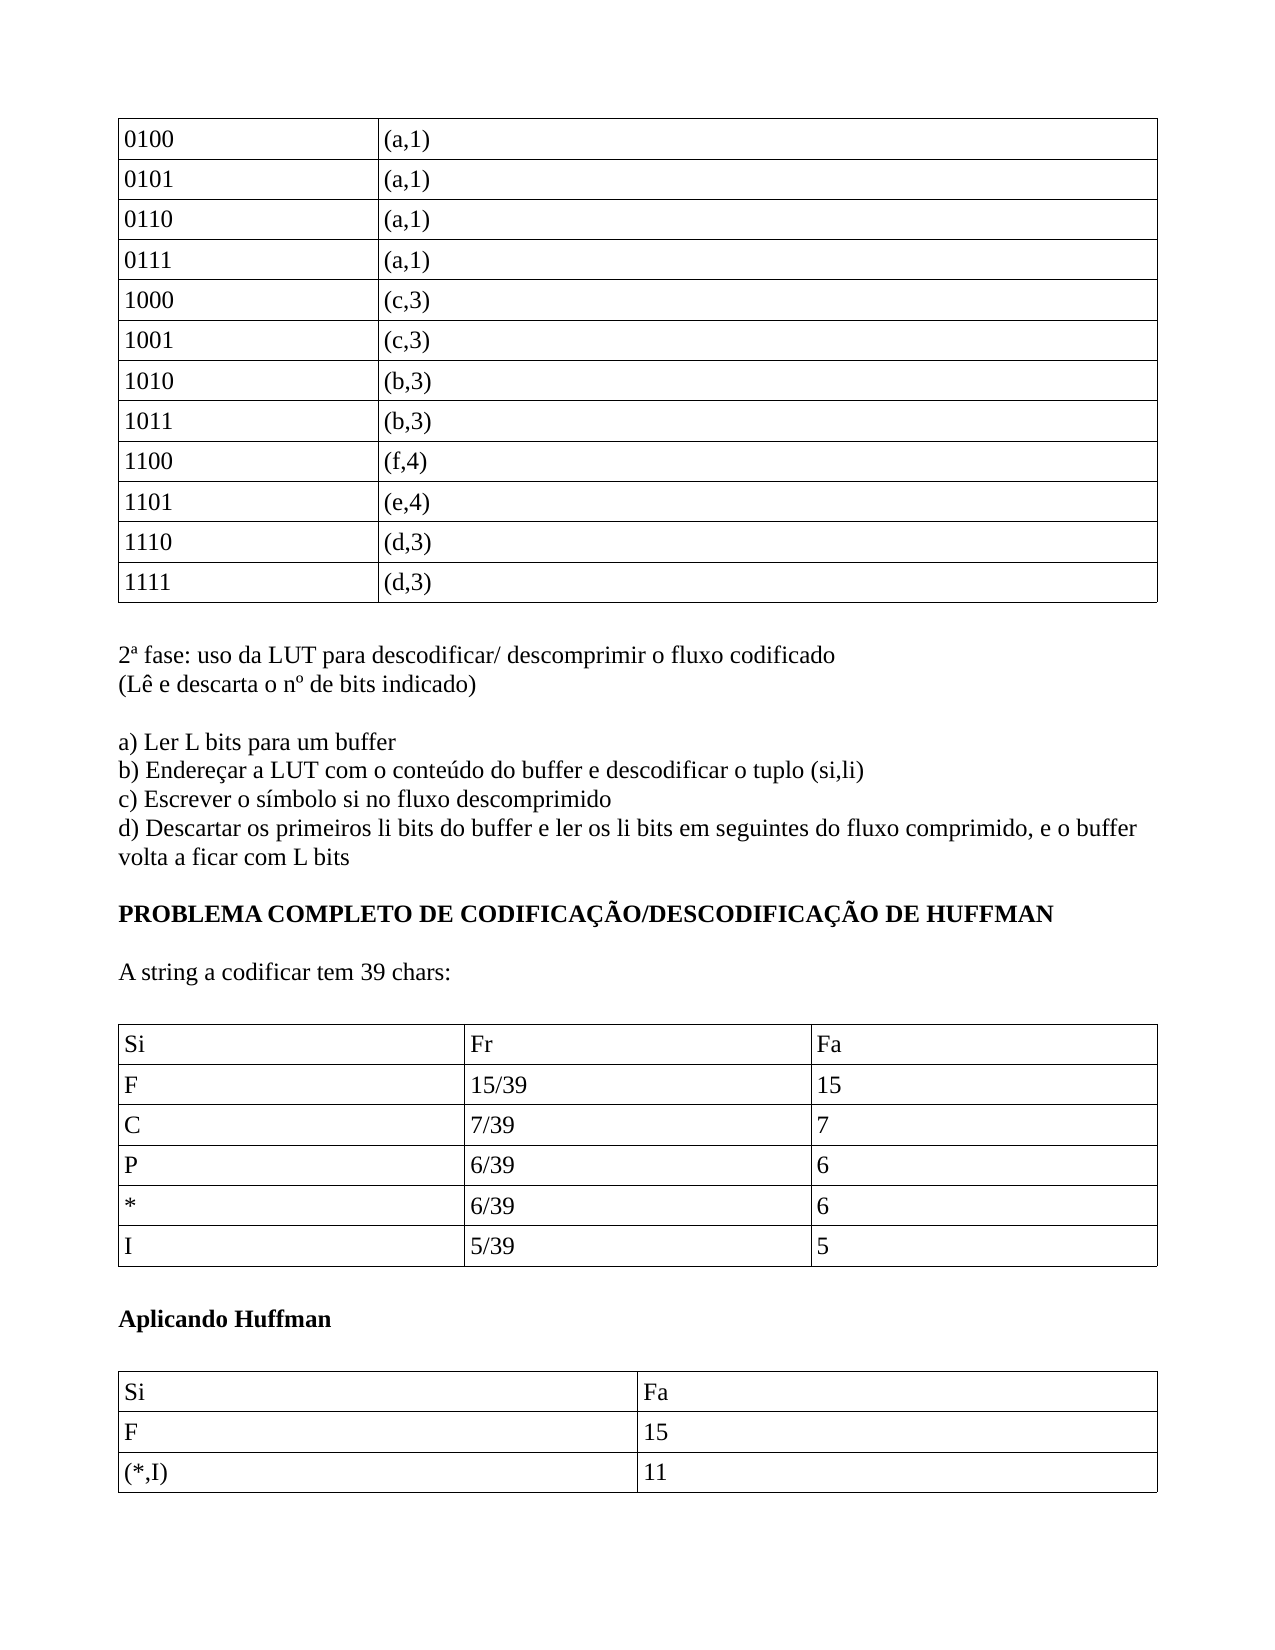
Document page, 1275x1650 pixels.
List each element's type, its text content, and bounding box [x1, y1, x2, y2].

text c) Escrever o símbolo si no fluxo descomprimido [118, 784, 1157, 813]
table_cell (a,1) [379, 240, 1157, 279]
table_header Fr [465, 1025, 811, 1064]
table_header Fa [812, 1025, 1157, 1064]
table_cell 0110 [119, 200, 378, 239]
table_cell 15 [812, 1065, 1157, 1104]
table_cell * [119, 1186, 464, 1225]
table_cell 15 [638, 1412, 1157, 1452]
table_cell 11 [638, 1453, 1157, 1492]
table_cell 1011 [119, 401, 378, 441]
table_cell F [119, 1065, 464, 1104]
table_cell (d,3) [379, 522, 1157, 562]
table_cell (a,1) [379, 200, 1157, 239]
table_cell 7/39 [465, 1105, 811, 1144]
table_cell (c,3) [379, 280, 1157, 320]
text A string a codificar tem 39 chars: [118, 957, 1157, 985]
table_cell 7 [812, 1105, 1157, 1144]
table_cell 1101 [119, 482, 378, 521]
table_cell (f,4) [379, 442, 1157, 481]
table_header Si [119, 1025, 464, 1064]
text a) Ler L bits para um buffer [118, 727, 1157, 755]
text Aplicando Huffman [118, 1304, 1157, 1333]
table_cell (b,3) [379, 361, 1157, 400]
table_cell (e,4) [379, 482, 1157, 521]
table_cell (a,1) [379, 160, 1157, 199]
table_cell C [119, 1105, 464, 1144]
table_cell (b,3) [379, 401, 1157, 441]
table_cell 1100 [119, 442, 378, 481]
table_header Fa [638, 1372, 1157, 1411]
table_cell 5 [812, 1226, 1157, 1266]
table_cell 0100 [119, 119, 378, 158]
table_cell (a,1) [379, 119, 1157, 158]
table_cell 6 [812, 1186, 1157, 1225]
text d) Descartar os primeiros li bits do buffer e ler os li bits em seguintes do fluxo comprimido, e o buffer volta a ficar com L bits [118, 813, 1157, 870]
table_cell 1001 [119, 321, 378, 360]
table_cell I [119, 1226, 464, 1266]
table_cell (d,3) [379, 563, 1157, 602]
table_cell 15/39 [465, 1065, 811, 1104]
table_cell 0111 [119, 240, 378, 279]
table_cell 5/39 [465, 1226, 811, 1266]
table_cell 1000 [119, 280, 378, 320]
table_cell (*,I) [119, 1453, 637, 1492]
text (Lê e descarta o nº de bits indicado) [118, 669, 1157, 698]
table_cell P [119, 1146, 464, 1185]
table_cell 1010 [119, 361, 378, 400]
table_cell 6/39 [465, 1146, 811, 1185]
table_cell 6/39 [465, 1186, 811, 1225]
table_cell 1111 [119, 563, 378, 602]
text b) Endereçar a LUT com o conteúdo do buffer e descodificar o tuplo (si,li) [118, 755, 1157, 784]
table_cell 0101 [119, 160, 378, 199]
table_cell 1110 [119, 522, 378, 562]
table_cell 6 [812, 1146, 1157, 1185]
table_cell (c,3) [379, 321, 1157, 360]
text 2ª fase: uso da LUT para descodificar/ descomprimir o fluxo codificado [118, 640, 1157, 669]
text PROBLEMA COMPLETO DE CODIFICAÇÃO/DESCODIFICAÇÃO DE HUFFMAN [118, 899, 1157, 928]
table_header Si [119, 1372, 637, 1411]
table_cell F [119, 1412, 637, 1452]
